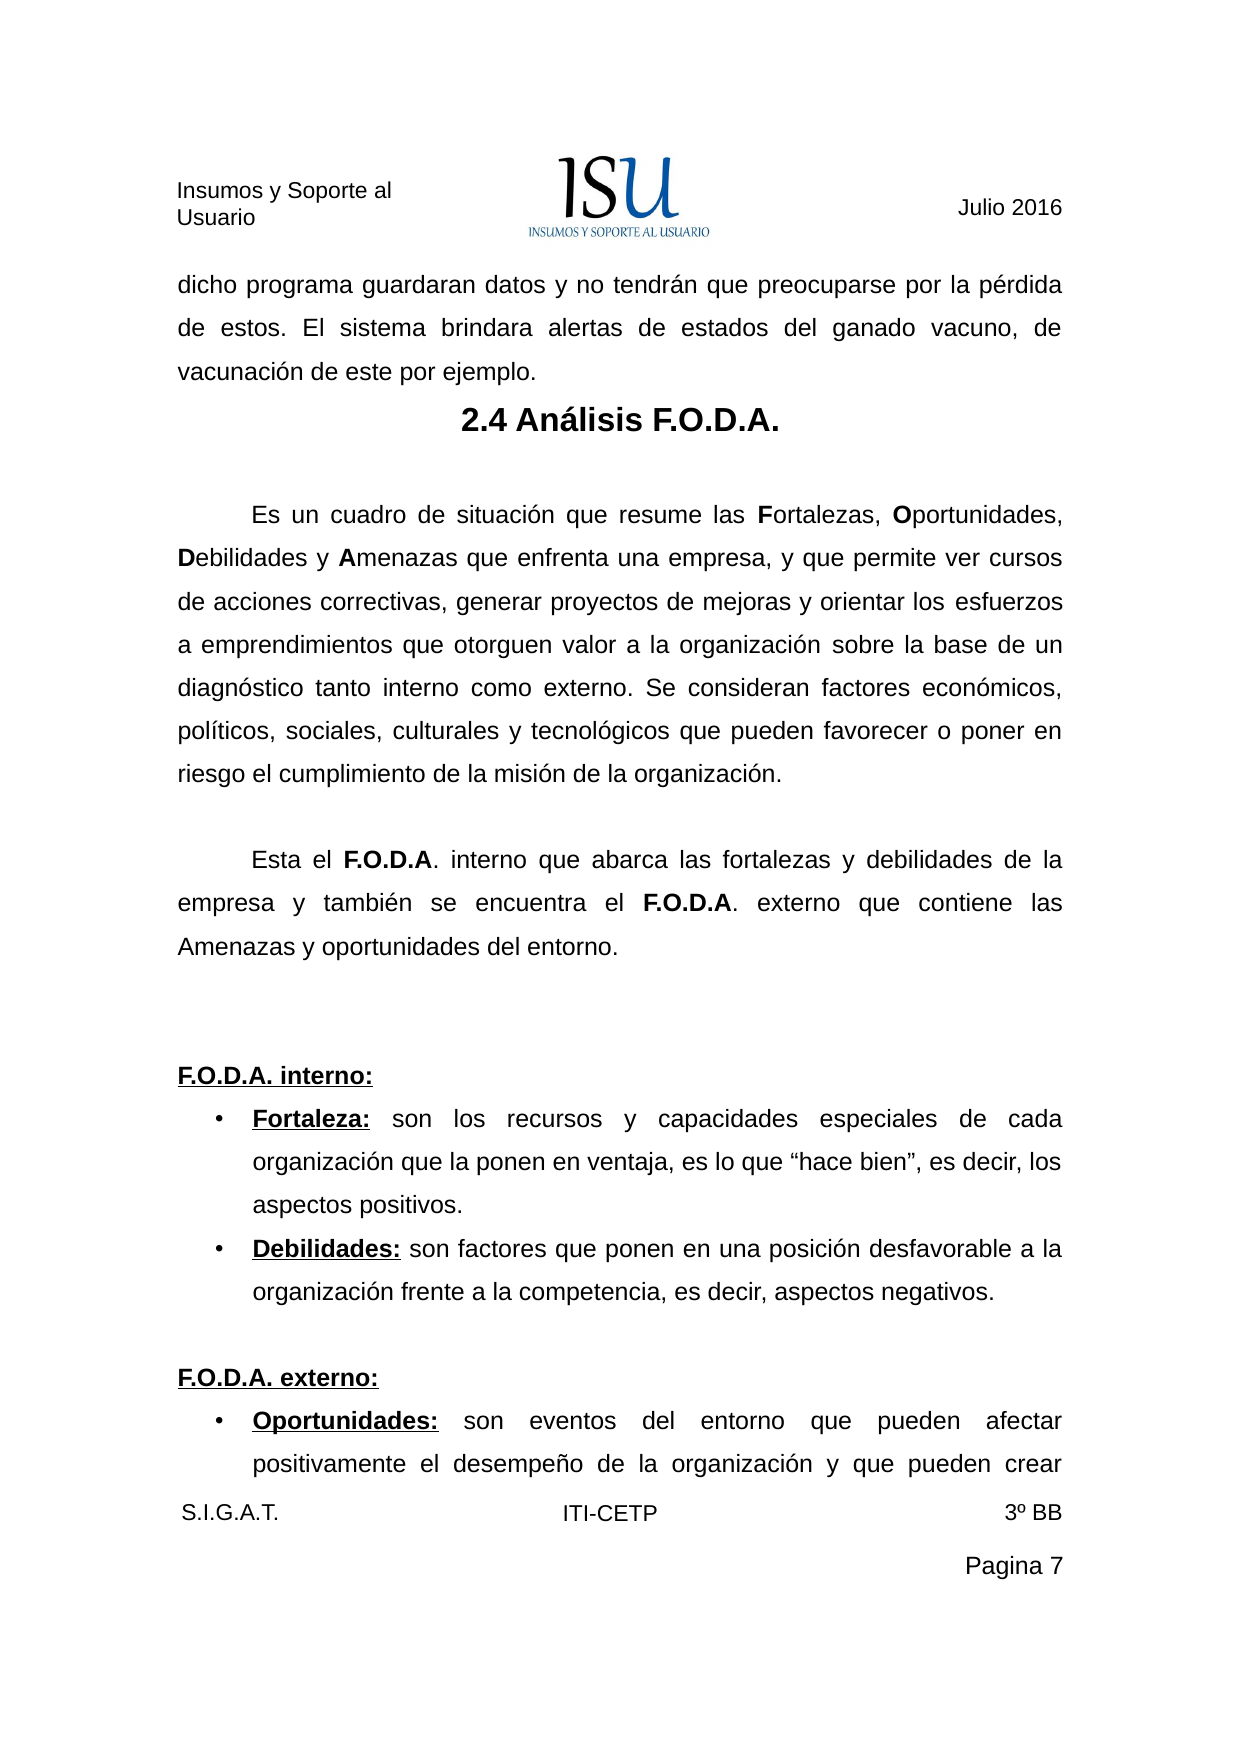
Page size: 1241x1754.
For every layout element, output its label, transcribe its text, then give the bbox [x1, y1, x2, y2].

text 2.4 Análisis F.O.D.A. [177, 399, 1063, 438]
text F.O.D.A. interno: [177, 1061, 1063, 1090]
picture [517, 138, 723, 252]
list Oportunidades: son eventos del entorno que pueden afectar positivamente el desempeño de la organización y que pueden crear [215, 1406, 1063, 1478]
text Es un cuadro de situación que resume las Fortalezas, Oportunidades, Debilidades y Amenazas que enfrenta una empresa, y que permite ver cursos de acciones correctivas, generar proyectos de mejoras y orientar los esfuerzos a emprendimientos que otorguen valor a la organización sobre la base de un diagnóstico tanto interno como externo. Se consideran factores económicos, políticos, sociales, culturales y tecnológicos que pueden favorecer o poner en riesgo el cumplimiento de la misión de la organización. [177, 500, 1063, 788]
text Esta el F.O.D.A. interno que abarca las fortalezas y debilidades de la empresa y también se encuentra el F.O.D.A. externo que contiene las Amenazas y oportunidades del entorno. [177, 845, 1063, 960]
list Debilidades: son factores que ponen en una posición desfavorable a la organización frente a la competencia, es decir, aspectos negativos. [215, 1233, 1063, 1306]
text F.O.D.A. externo: [177, 1363, 1063, 1392]
list Fortaleza: son los recursos y capacidades especiales de cada organización que la ponen en ventaja, es lo que “hace bien”, es decir, los aspectos positivos. [215, 1104, 1063, 1219]
text dicho programa guardaran datos y no tendrán que preocuparse por la pérdida de estos. El sistema brindara alertas de estados del ganado vacuno, de vacunación de este por ejemplo. [177, 270, 1063, 385]
